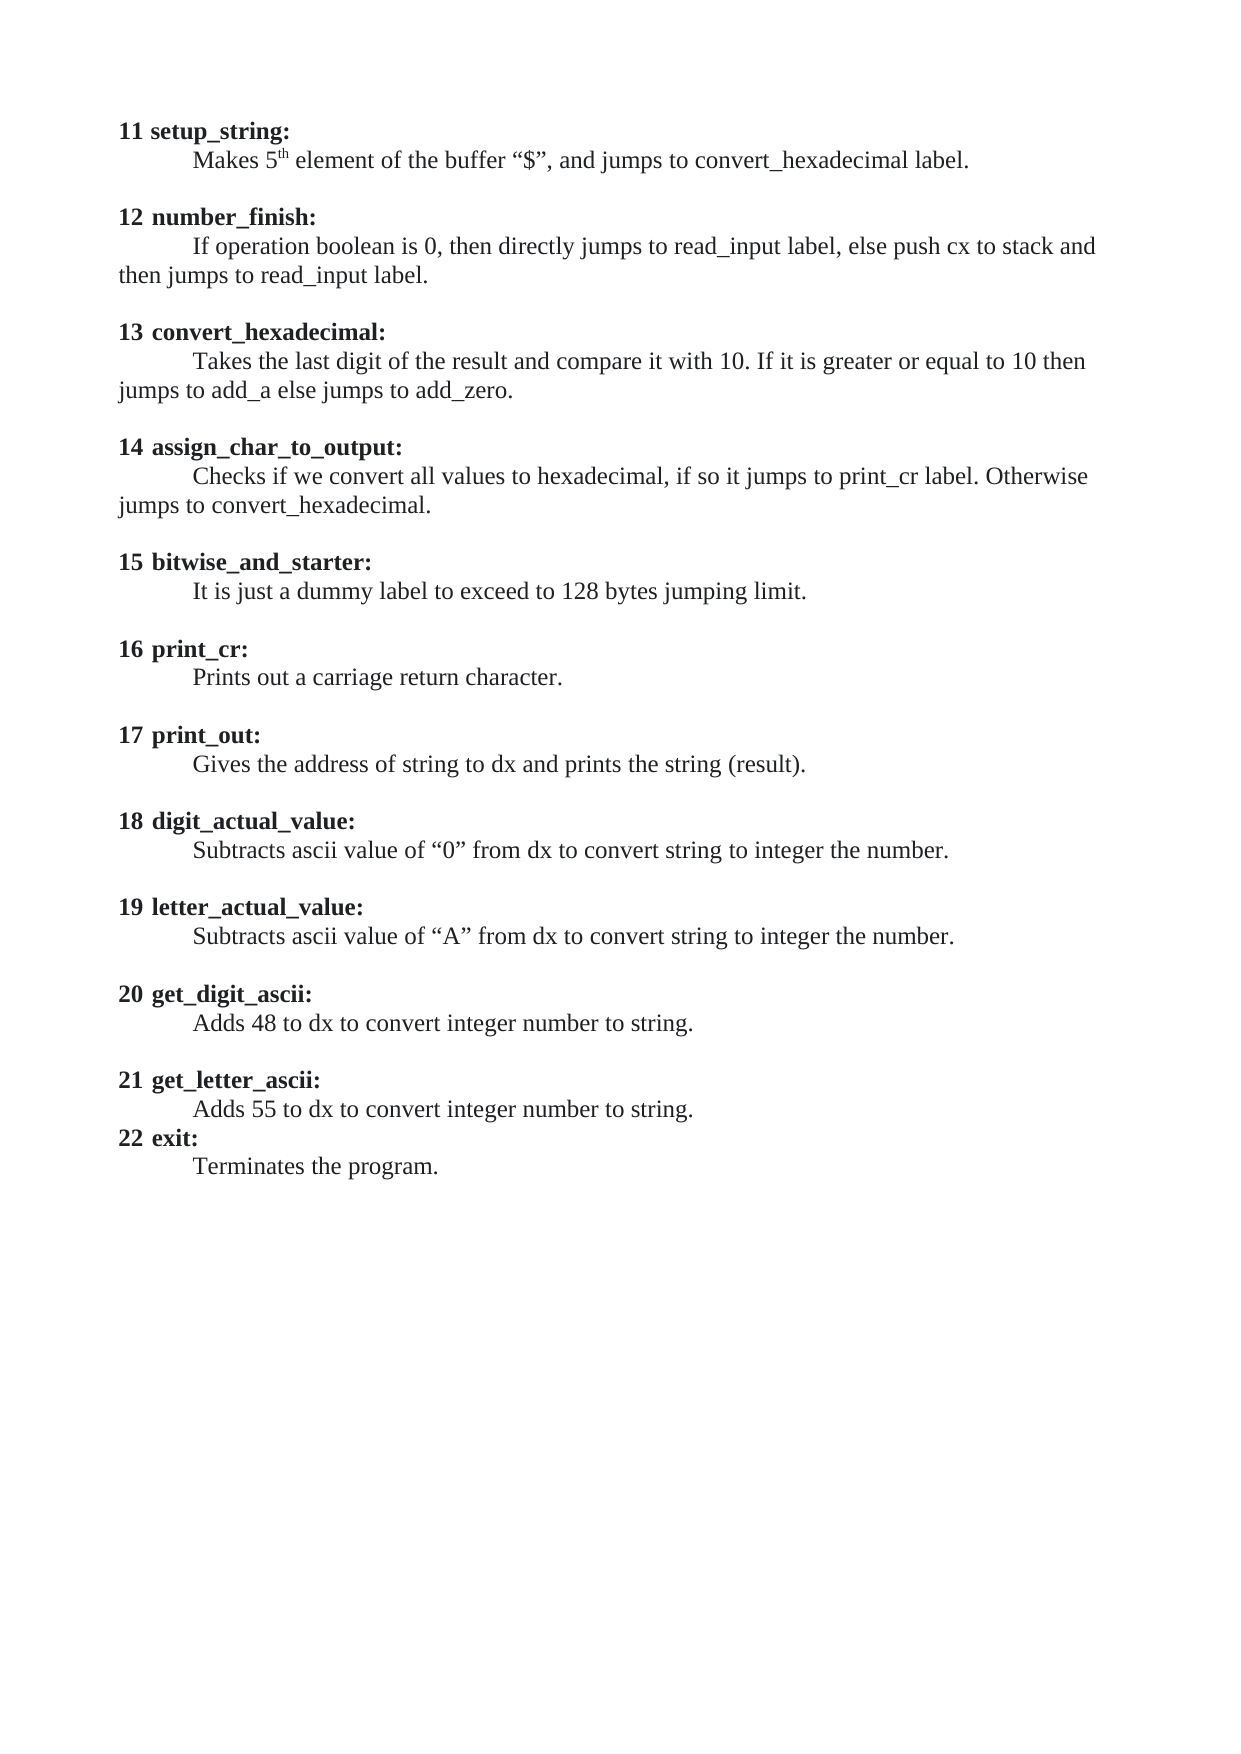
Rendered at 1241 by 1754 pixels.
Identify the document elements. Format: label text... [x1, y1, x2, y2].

subtitle exit: [118, 1123, 1128, 1151]
text Subtracts ascii value of “A” from dx to convert string to integer the number. [192, 921, 1128, 950]
subtitle print_out: [118, 720, 1128, 749]
text Prints out a carriage return character. [192, 662, 1128, 691]
text Subtracts ascii value of “0” from dx to convert string to integer the number. [192, 835, 1128, 864]
subtitle assign_char_to_output: [118, 432, 1128, 461]
subtitle get_digit_ascii: [118, 979, 1128, 1008]
subtitle number_finish: [118, 202, 1128, 231]
text Adds 48 to dx to convert integer number to string. [192, 1008, 1128, 1036]
text It is just a dummy label to exceed to 128 bytes jumping limit. [192, 576, 1128, 605]
text Takes the last digit of the result and compare it with 10. If it is greater or equal to 10 then jumps to add_a else jumps to add_zero. [118, 346, 1124, 404]
text If operation boolean is 0, then directly jumps to read_input label, else push cx to stack and then jumps to read_input label. [118, 231, 1098, 289]
subtitle bitwise_and_starter: [118, 547, 1128, 576]
subtitle print_cr: [118, 634, 1128, 662]
subtitle get_letter_ascii: [118, 1065, 1128, 1094]
text Checks if we convert all values to hexadecimal, if so it jumps to print_cr label. Otherwise jumps to convert_hexadecimal. [118, 461, 1090, 519]
text Terminates the program. [192, 1151, 1128, 1180]
subtitle digit_actual_value: [118, 806, 1128, 835]
subtitle letter_actual_value: [118, 892, 1128, 921]
subtitle setup_string: [118, 116, 1128, 145]
text Gives the address of string to dx and prints the string (result). [192, 749, 1128, 777]
subtitle convert_hexadecimal: [118, 317, 1128, 346]
text Adds 55 to dx to convert integer number to string. [192, 1094, 1128, 1123]
text Makes 5th element of the buffer “$”, and jumps to convert_hexadecimal label. [192, 145, 1128, 174]
